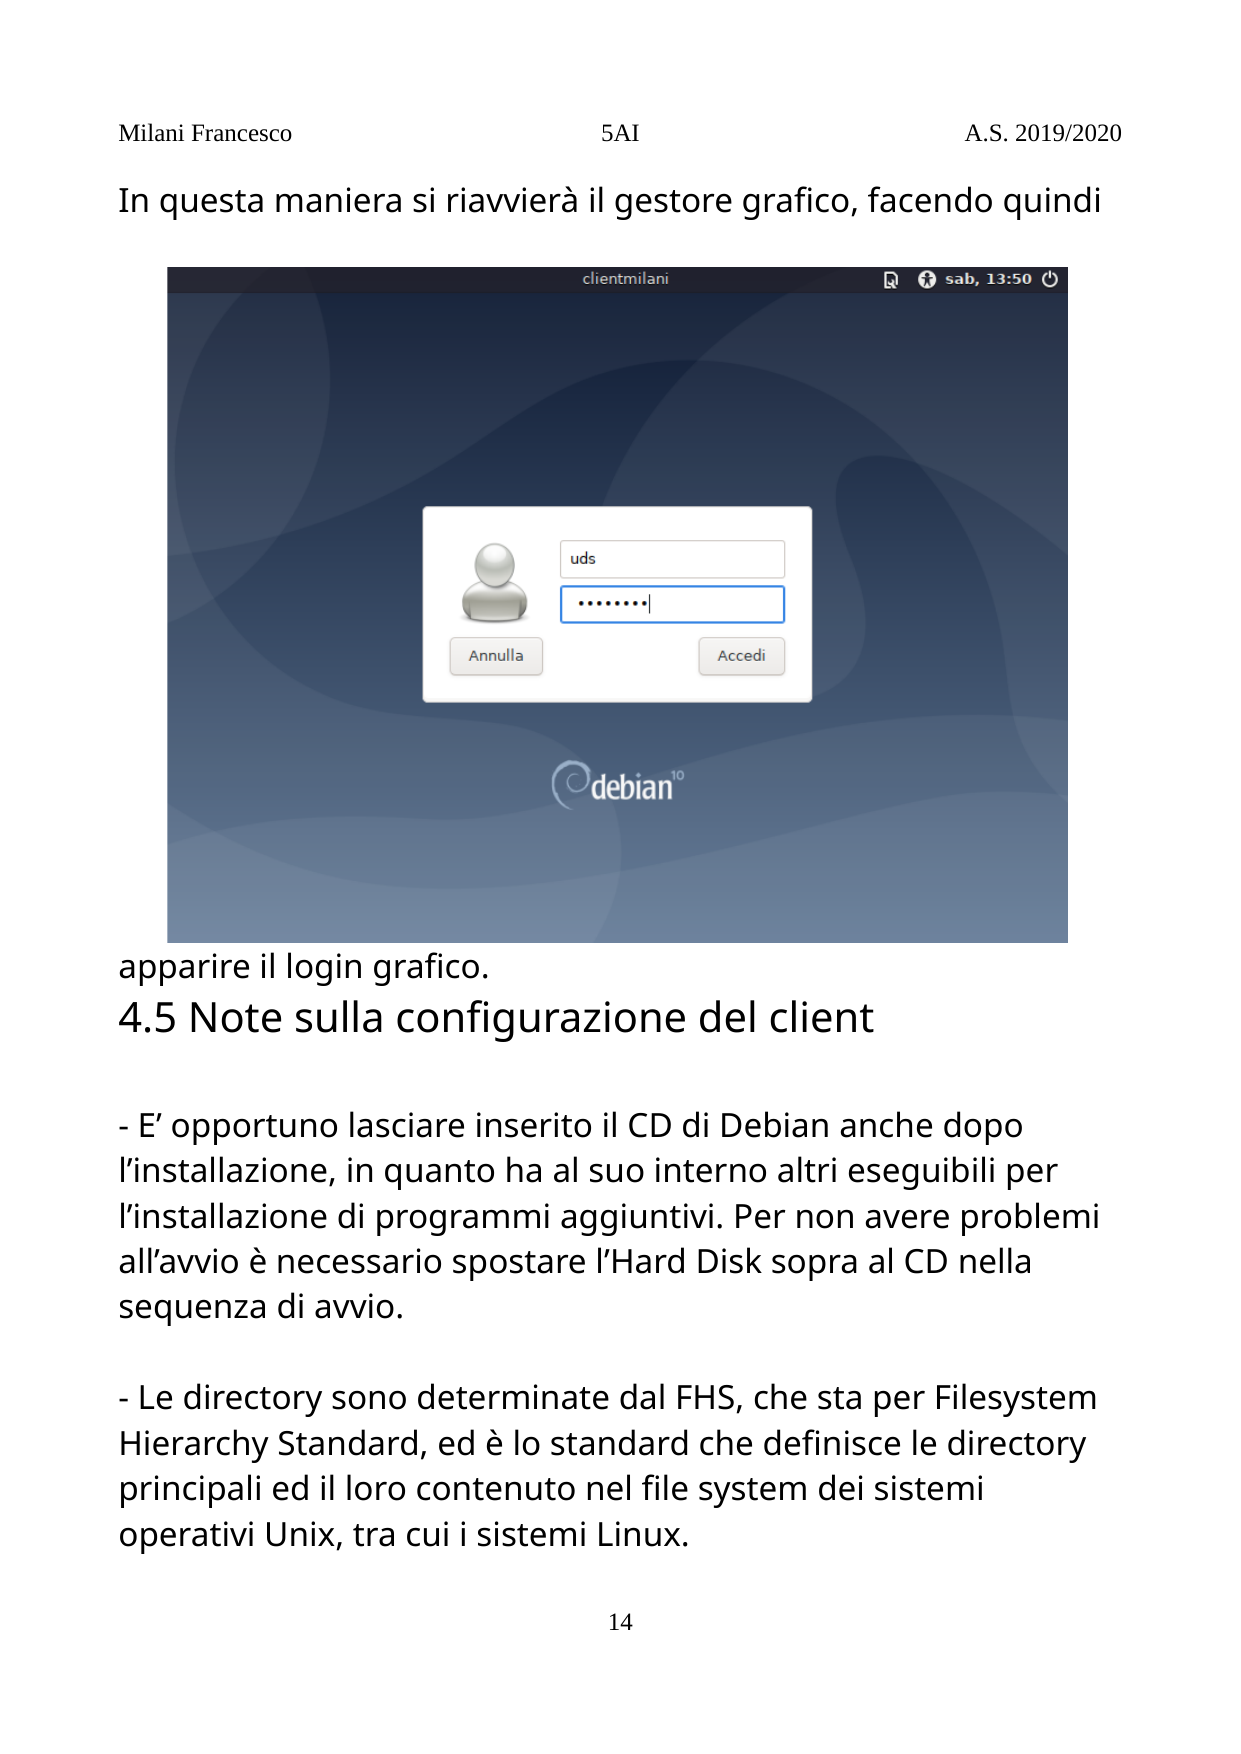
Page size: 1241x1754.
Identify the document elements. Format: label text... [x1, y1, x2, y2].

picture [167, 267, 1068, 943]
text In questa maniera si riavvierà il gestore grafico, facendo quindi apparire il login grafico. [118, 176, 1122, 988]
text - E’ opportuno lasciare inserito il CD di Debian anche dopo l’installazione, in quanto ha al suo interno altri eseguibili per l’installazione di programmi aggiuntivi. Per non avere problemi all’avvio è necessario spostare l’Hard Disk sopra al CD nella sequenza di avvio. [118, 1102, 1122, 1329]
text 4.5 Note sulla configurazione del client [118, 988, 1122, 1045]
text - Le directory sono determinate dal FHS, che sta per Filesystem Hierarchy Standard, ed è lo standard che definisce le directory principali ed il loro contenuto nel file system dei sistemi operativi Unix, tra cui i sistemi Linux. [118, 1374, 1122, 1556]
